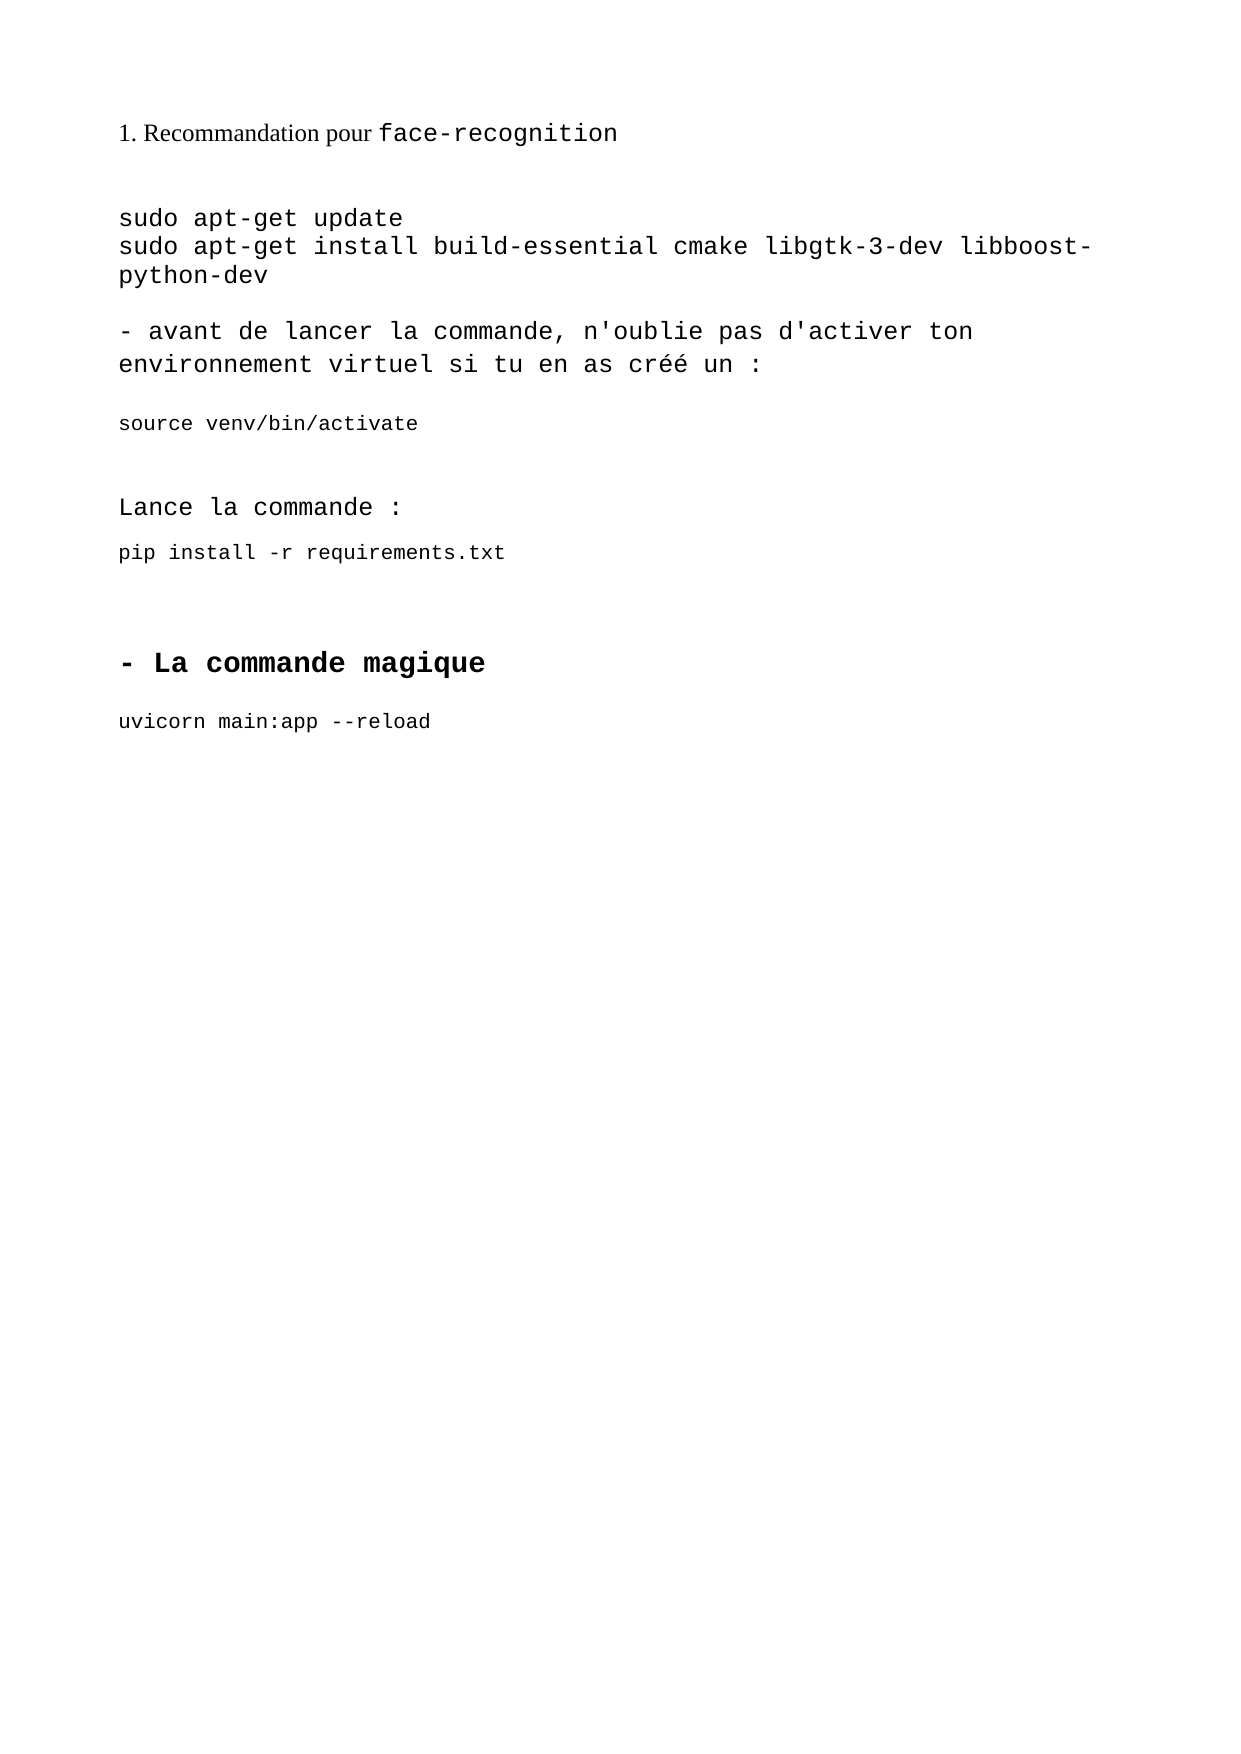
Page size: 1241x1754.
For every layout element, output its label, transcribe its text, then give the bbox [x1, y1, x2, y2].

subtitle - La commande magique [118, 648, 1122, 681]
text Lance la commande : [118, 495, 1122, 523]
text - avant de lancer la commande, n'oublie pas d'activer ton environnement virtuel si tu en as créé un : [118, 319, 1122, 380]
text uvicorn main:app --reload [118, 711, 1122, 734]
text pip install -r requirements.txt [118, 542, 1122, 566]
text sudo apt-get update [118, 206, 1122, 234]
text sudo apt-get install build-essential cmake libgtk-3-dev libboost-python-dev [118, 234, 1122, 291]
text 1. Recommandation pour face-recognition [118, 118, 1122, 149]
text source venv/bin/activate [118, 413, 1122, 437]
